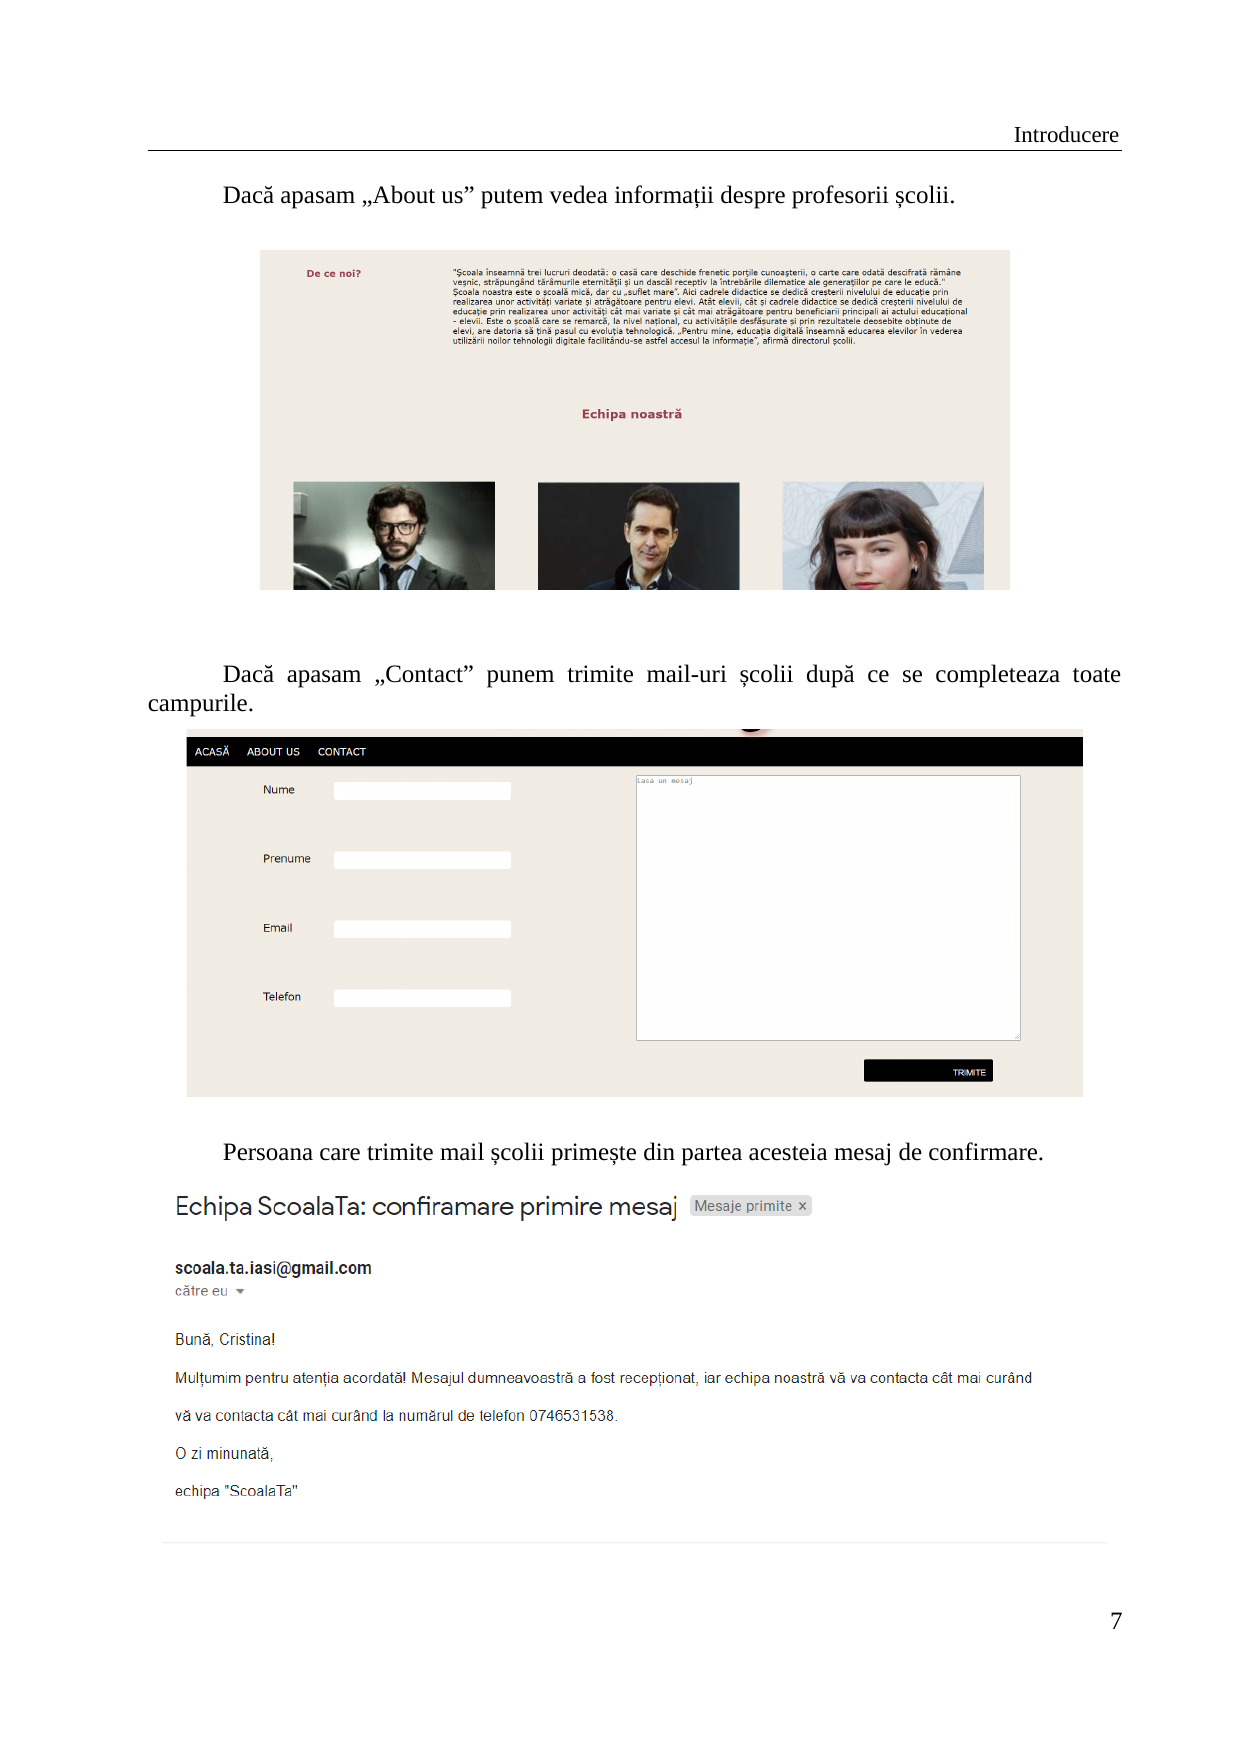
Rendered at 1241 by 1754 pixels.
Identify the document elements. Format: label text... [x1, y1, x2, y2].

text Dacă apasam „About us” putem vedea informații despre profesorii școlii. [148, 180, 1122, 209]
picture [186, 729, 1083, 1097]
picture [162, 1178, 1108, 1546]
text Persoana care trimite mail școlii primește din partea acesteia mesaj de confirmare. [148, 1137, 1122, 1166]
text Dacă apasam „Contact” punem trimite mail-uri școlii după ce se completeaza toate campurile. [148, 659, 1122, 717]
picture [259, 250, 1011, 590]
